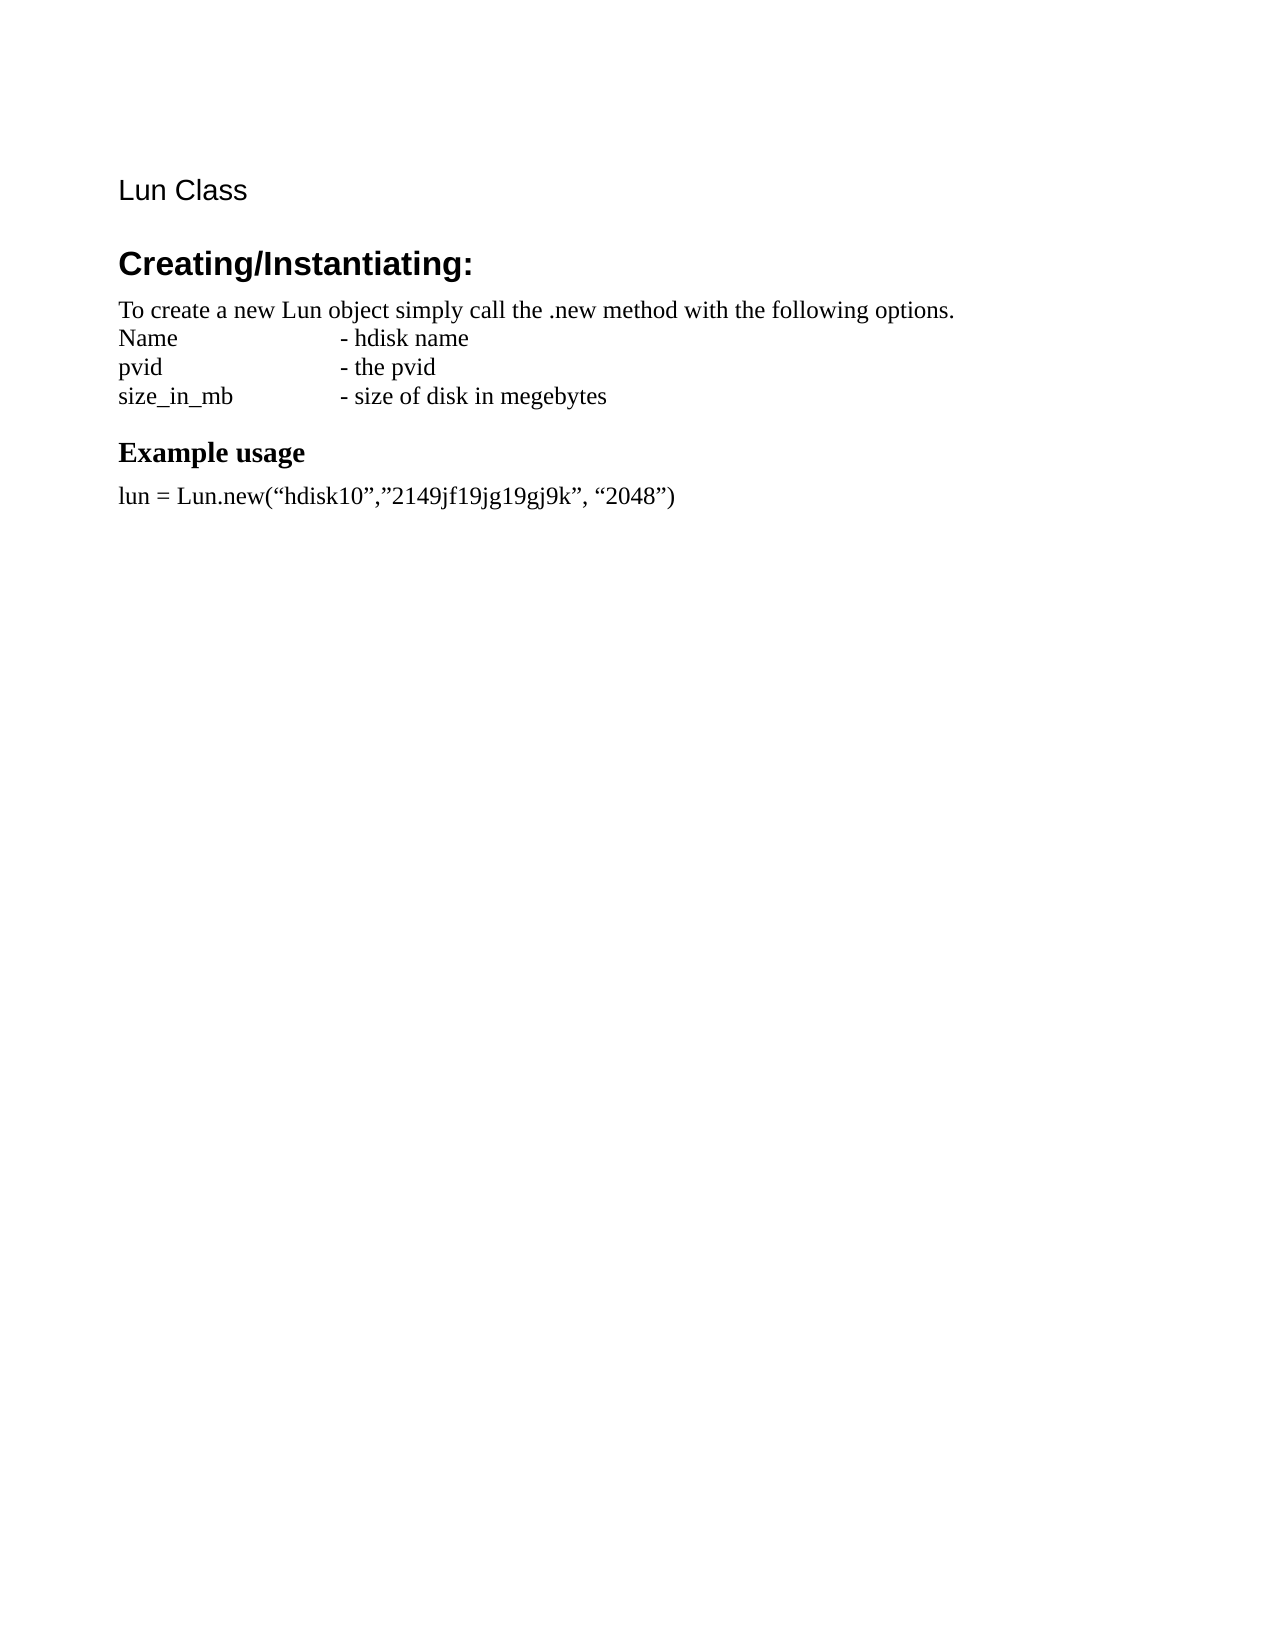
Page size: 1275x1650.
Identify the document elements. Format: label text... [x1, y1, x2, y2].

text size_in_mb - size of disk in megebytes [118, 381, 1157, 410]
subtitle Creating/Instantiating: [118, 244, 1157, 282]
subtitle Example usage [118, 435, 1157, 468]
subtitle Lun Class [118, 173, 1157, 206]
text pvid - the pvid [118, 352, 1157, 381]
text To create a new Lun object simply call the .new method with the following options. [118, 295, 1157, 323]
text Name - hdisk name [118, 323, 1157, 352]
text lun = Lun.new(“hdisk10”,”2149jf19jg19gj9k”, “2048”) [118, 481, 1157, 509]
